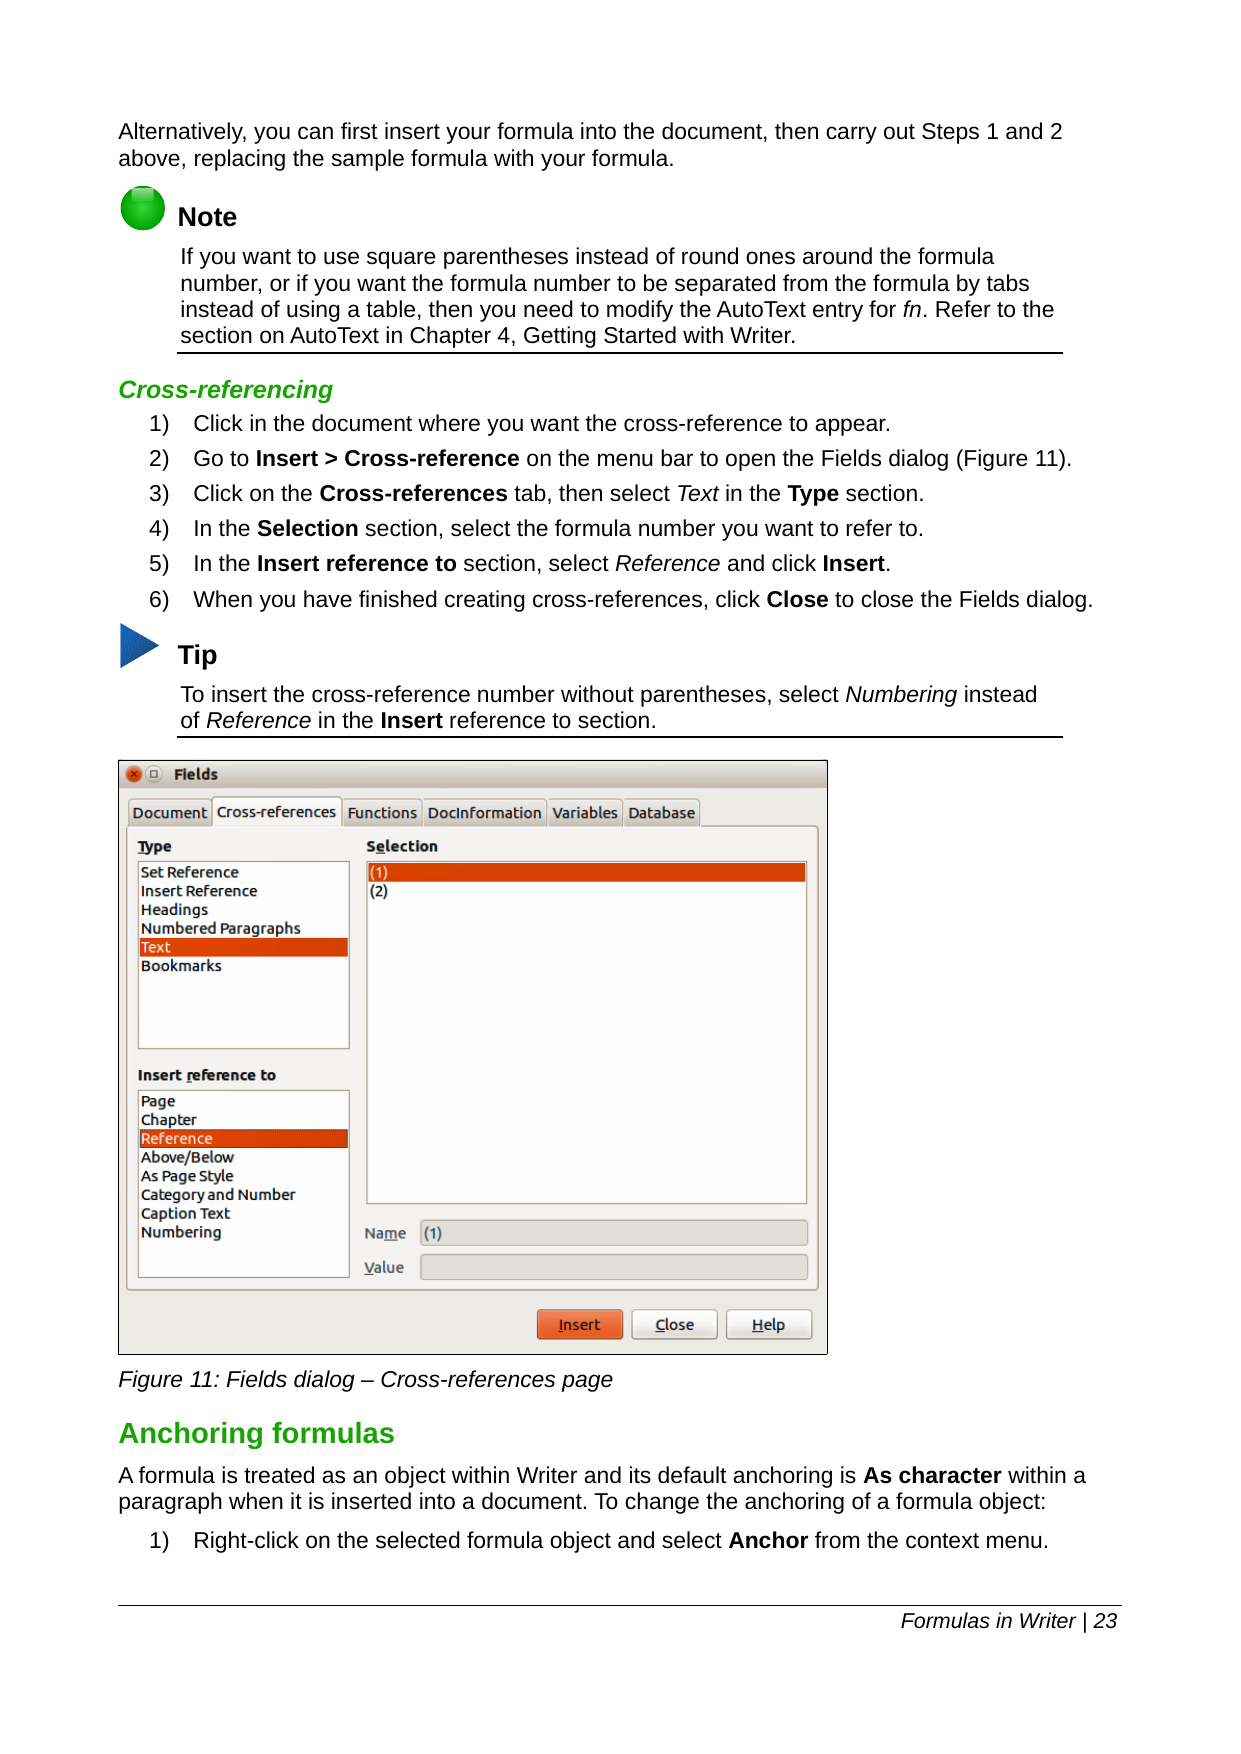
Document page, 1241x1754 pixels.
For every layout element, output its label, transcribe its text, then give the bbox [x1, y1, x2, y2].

text To insert the cross-reference number without parentheses, select Numbering instead of Reference in the Insert reference to section. [177, 612, 1063, 671]
list In the Selection section, select the formula number you want to refer to. [169, 450, 1122, 476]
text Figure 11: Fields dialog – Cross-references page [118, 1300, 827, 1327]
list Go to Insert > Cross-reference on the menu bar to open the Fields dialog (Figure 11). [169, 379, 1122, 406]
list Click on the Cross-references tab, then select Text in the Type section. [169, 415, 1122, 441]
text Alternatively, [118, 1518, 1122, 1547]
text A formula is treated as an object within Writer and its default anchoring is As character within a paragraph when it is inserted into a document. To change the anchoring of a formula object: [118, 1356, 1122, 1409]
list Click in the document where you want the cross-reference to appear. [169, 344, 1122, 371]
subtitle Note [118, 118, 1122, 167]
subtitle Tip [118, 556, 1122, 605]
subtitle Tip [207, 587, 213, 597]
list When you have finished creating cross-references, click Close to close the Fields dialog. [169, 520, 1122, 547]
list Right-click on the selected formula object and select Anchor from the context menu. [169, 1421, 1122, 1448]
list In the Insert reference to section, select Reference and click Insert. [169, 485, 1122, 511]
text If you want to use square parentheses instead of round ones around the formula number, or if you want the formula number to be separated from the formula by tabs instead of using a table, then you need to modify the AutoText entry for fn. Refer to the section on AutoText in Chapter 4, Getting Started with Writer. [177, 175, 1063, 286]
list Select a new anchoring option from the context sub-menu. The anchoring positions available are To page, To paragraph, To character, or As character. [169, 1457, 1122, 1509]
subtitle Cross-referencing [118, 309, 1122, 338]
subtitle Anchoring formulas [118, 1327, 1122, 1356]
picture [119, 695, 827, 1288]
